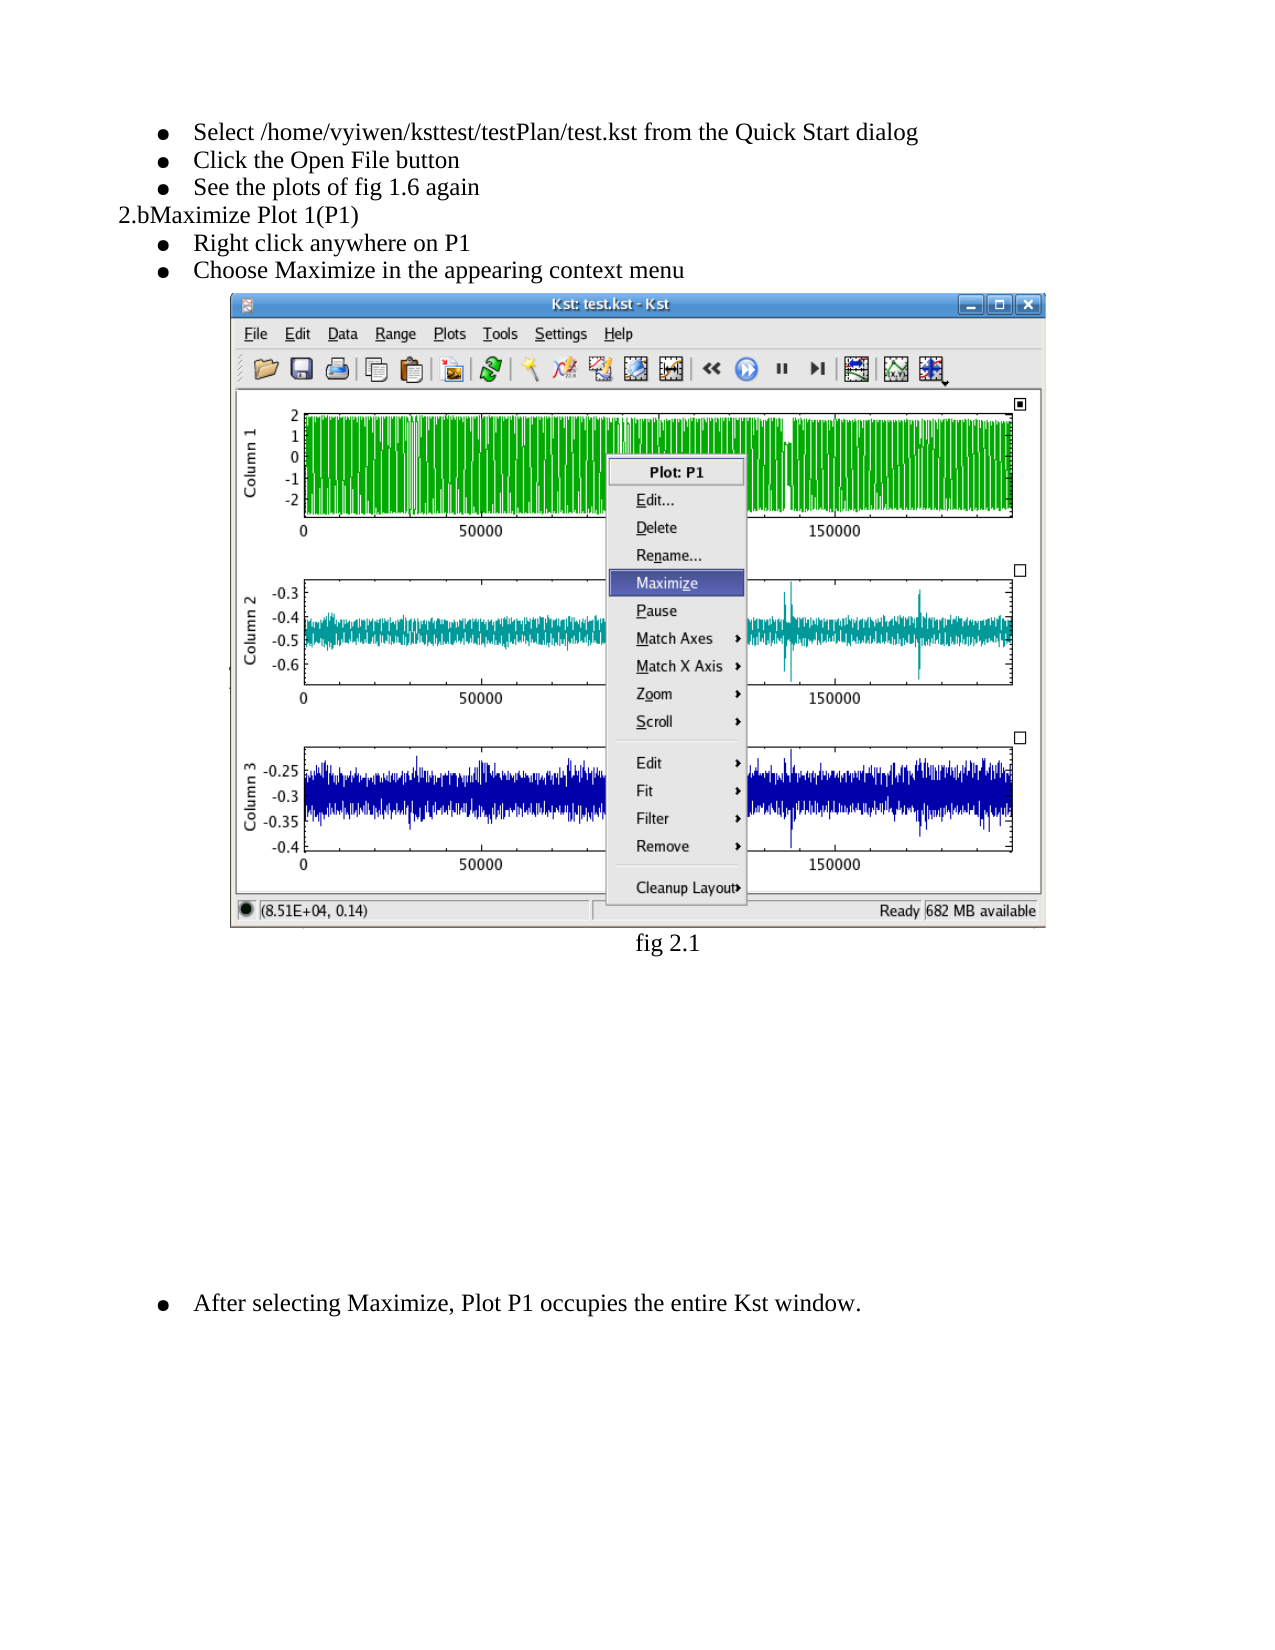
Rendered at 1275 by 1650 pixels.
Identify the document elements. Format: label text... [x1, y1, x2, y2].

list Right click anywhere on P1 [156, 229, 1157, 257]
list See the plots of fig 1.6 again [156, 173, 1157, 201]
picture [229, 293, 1046, 929]
list Select /home/vyiwen/ksttest/testPlan/test.kst from the Quick Start dialog [156, 118, 1157, 146]
list After selecting Maximize, Plot P1 occupies the entire Kst window. [156, 1289, 1157, 1317]
text 2.bMaximize Plot 1(P1) [118, 201, 1157, 229]
text fig 2.1 [118, 284, 1157, 956]
list Click the Open File button [156, 146, 1157, 173]
list Choose Maximize in the appearing context menu [156, 257, 1157, 284]
